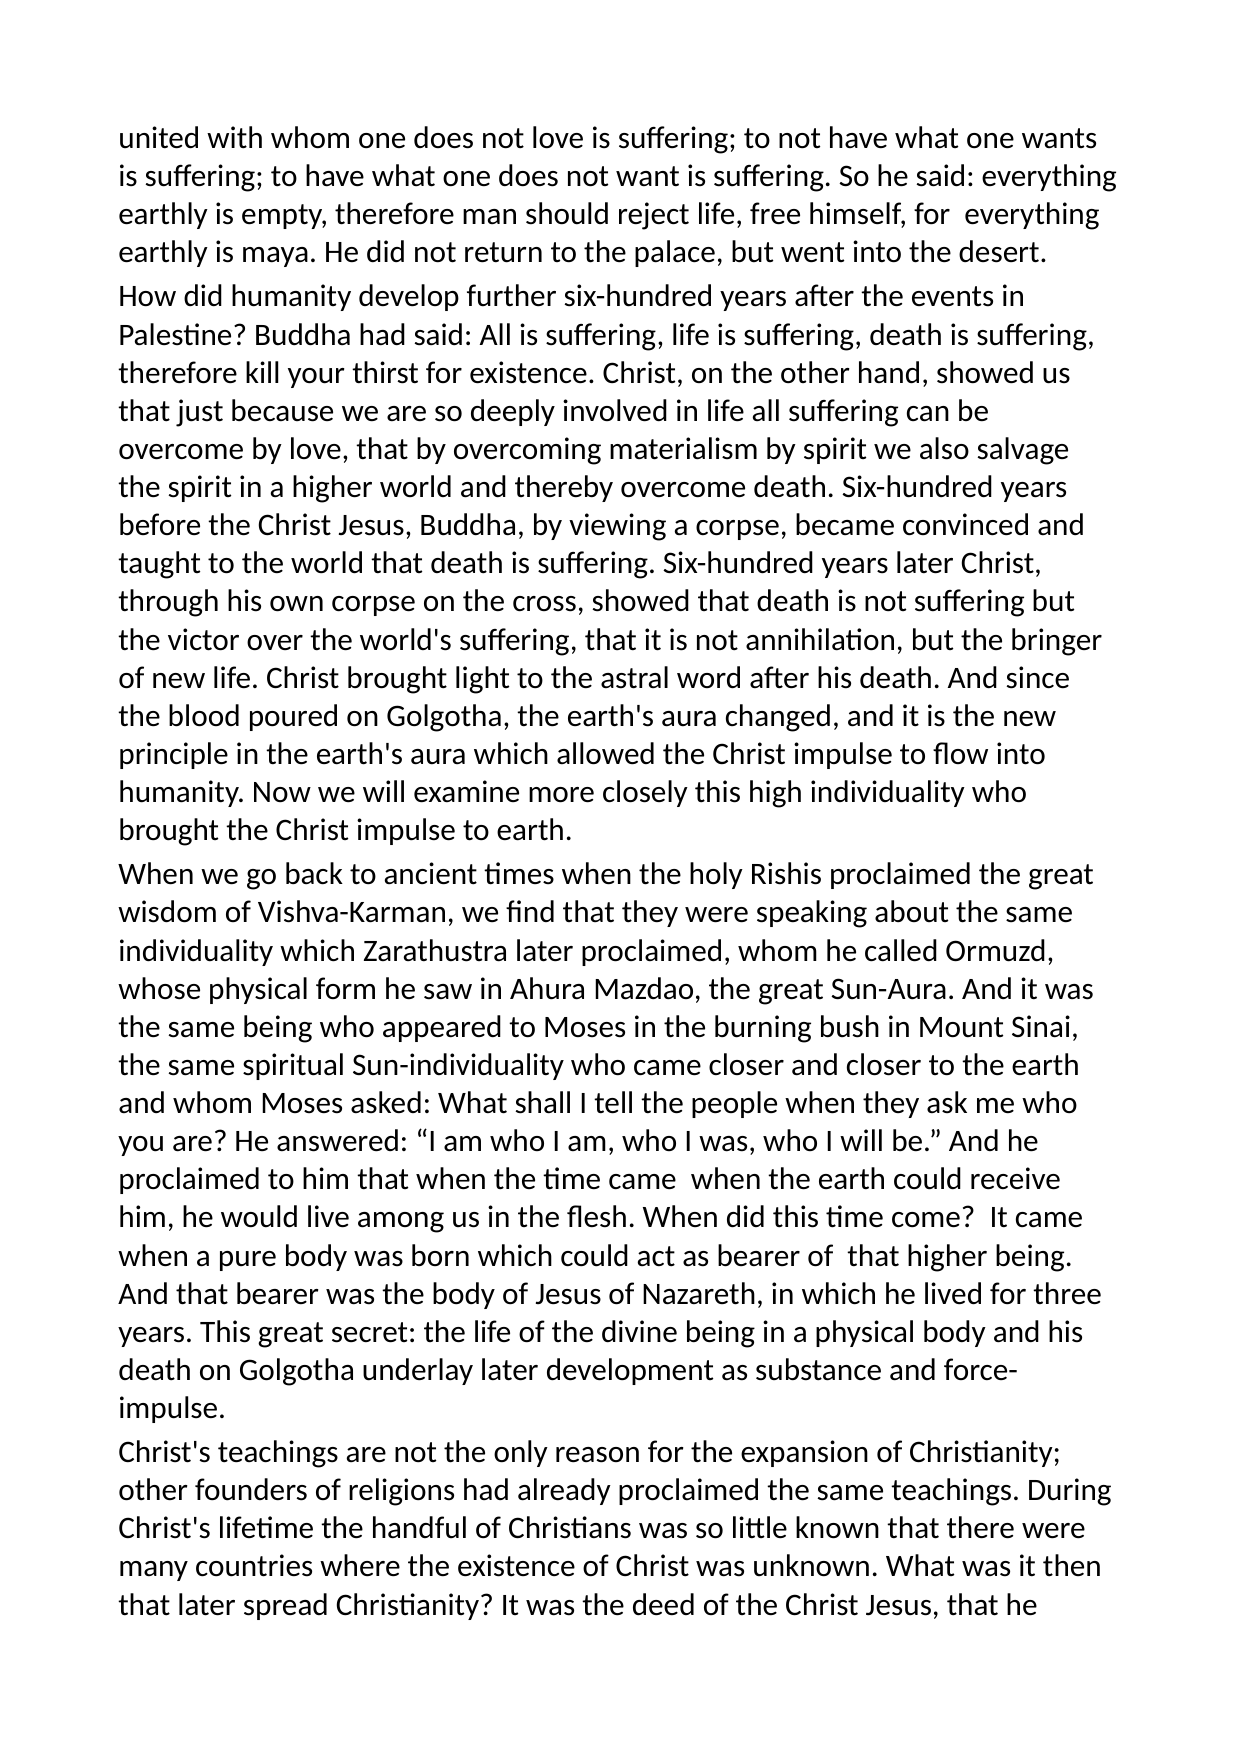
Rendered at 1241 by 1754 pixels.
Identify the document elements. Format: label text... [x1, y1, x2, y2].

text When we go back to ancient times when the holy Rishis proclaimed the great wisdom of Vishva-Karman, we find that they were speaking about the same individuality which Zarathustra later proclaimed, whom he called Ormuzd, whose physical form he saw in Ahura Mazdao, the great Sun-Aura. And it was the same being who appeared to Moses in the burning bush in Mount Sinai, the same spiritual Sun-individuality who came closer and closer to the earth and whom Moses asked: What shall I tell the people when they ask me who you are? He answered: “I am who I am, who I was, who I will be.” And he proclaimed to him that when the time came when the earth could receive him, he would live among us in the flesh. When did this time come? It came when a pure body was born which could act as bearer of that higher being. And that bearer was the body of Jesus of Nazareth, in which he lived for three years. This great secret: the life of the divine being in a physical body and his death on Golgotha underlay later development as substance and force-impulse. [118, 854, 1118, 1426]
text united with whom one does not love is suffering; to not have what one wants is suffering; to have what one does not want is suffering. So he said: everything earthly is empty, therefore man should reject life, free himself, for everything earthly is maya. He did not return to the palace, but went into the desert. [118, 118, 1118, 271]
text How did humanity develop further six-hundred years after the events in Palestine? Buddha had said: All is suffering, life is suffering, death is suffering, therefore kill your thirst for existence. Christ, on the other hand, showed us that just because we are so deeply involved in life all suffering can be overcome by love, that by overcoming materialism by spirit we also salvage the spirit in a higher world and thereby overcome death. Six-hundred years before the Christ Jesus, Buddha, by viewing a corpse, became convinced and taught to the world that death is suffering. Six-hundred years later Christ, through his own corpse on the cross, showed that death is not suffering but the victor over the world's suffering, that it is not annihilation, but the bringer of new life. Christ brought light to the astral word after his death. And since the blood poured on Golgotha, the earth's aura changed, and it is the new principle in the earth's aura which allowed the Christ impulse to flow into humanity. Now we will examine more closely this high individuality who brought the Christ impulse to earth. [118, 277, 1118, 848]
text Christ's teachings are not the only reason for the expansion of Christianity; other founders of religions had already proclaimed the same teachings. During Christ's lifetime the handful of Christians was so little known that there were many countries where the existence of Christ was unknown. What was it then that later spread Christianity? It was the deed of the Christ Jesus, that he [118, 1432, 1118, 1623]
